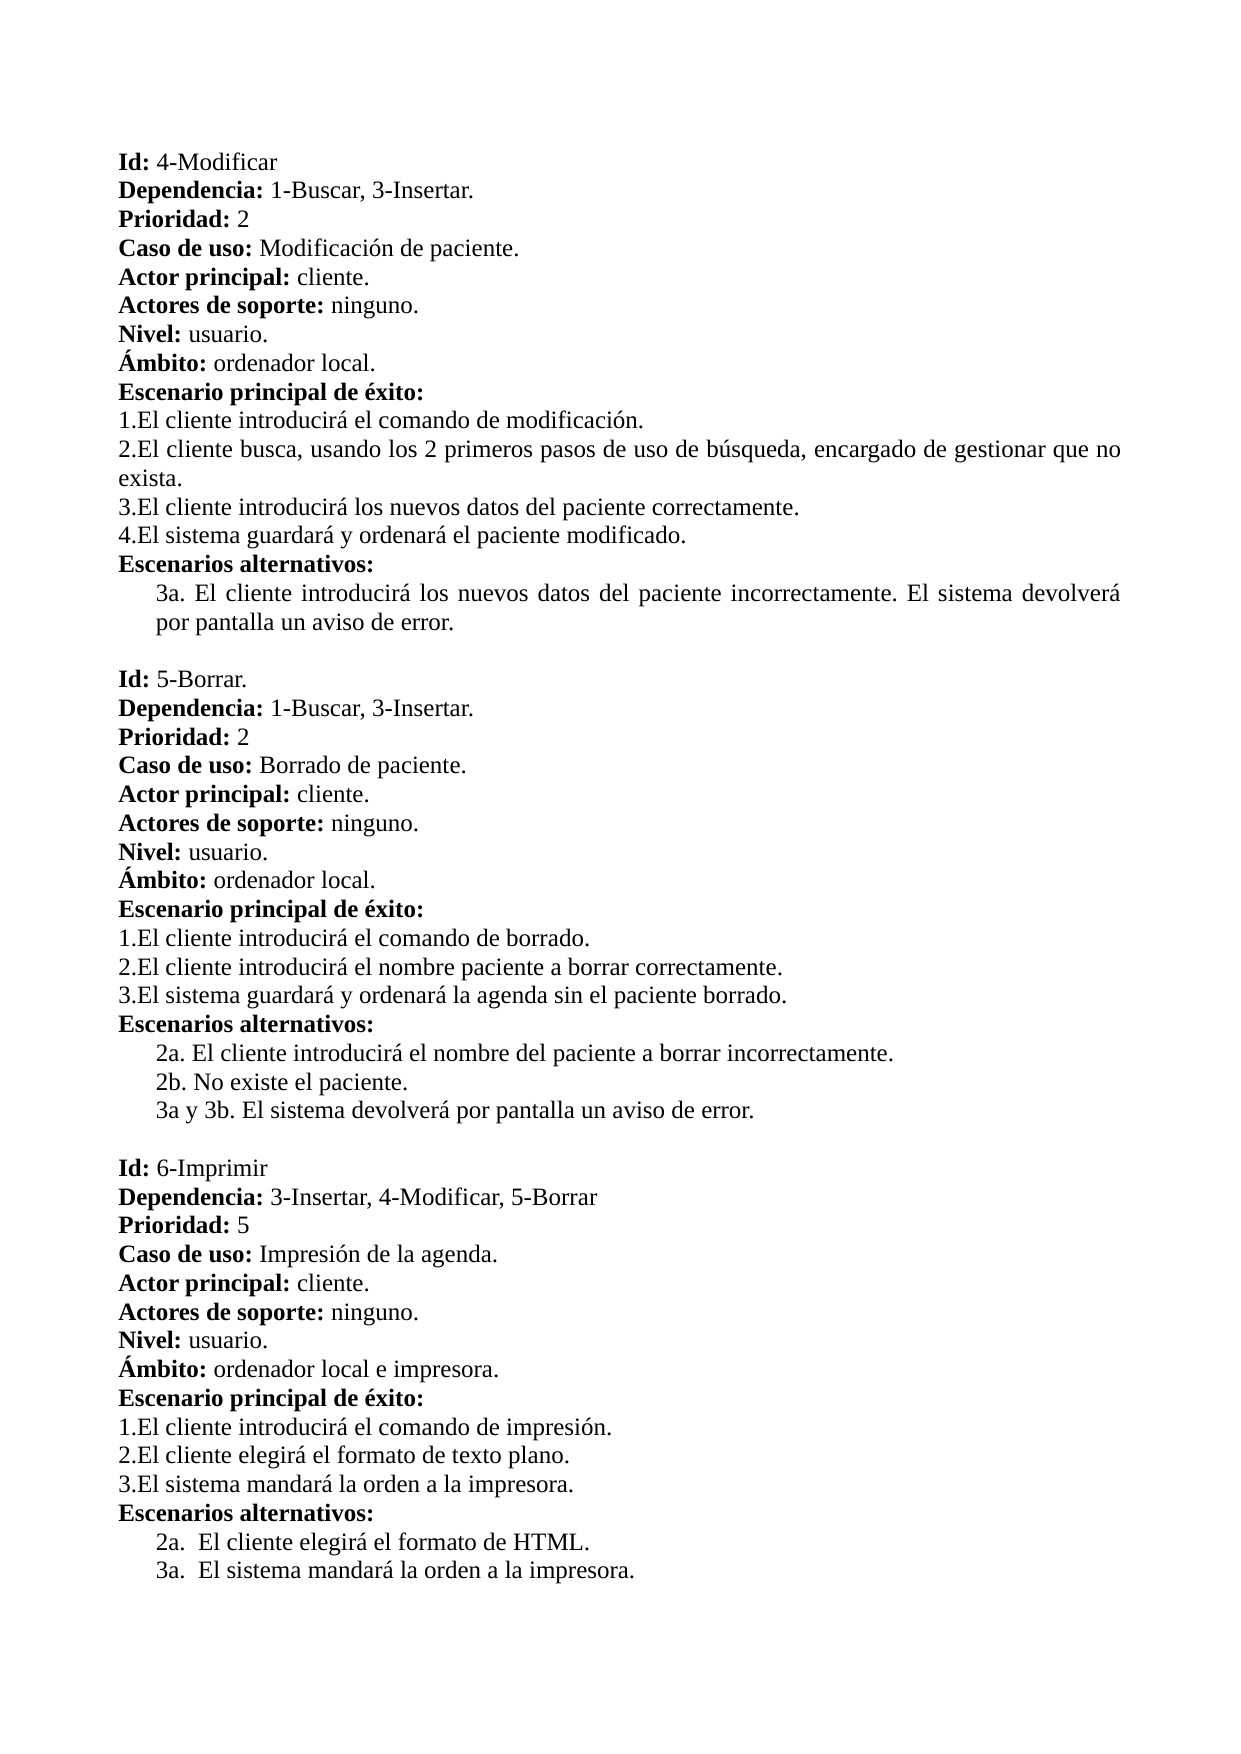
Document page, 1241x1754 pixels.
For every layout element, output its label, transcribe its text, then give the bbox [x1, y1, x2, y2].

text Caso de uso: Modificación de paciente. [118, 233, 1122, 262]
text 3a. El cliente introducirá los nuevos datos del paciente incorrectamente. El sistema devolverá por pantalla un aviso de error. [156, 578, 1122, 636]
text Actores de soporte: ninguno. [118, 808, 1122, 837]
text Escenario principal de éxito: [118, 1383, 1122, 1412]
text Prioridad: 5 [118, 1211, 1122, 1239]
text Dependencia: 3-Insertar, 4-Modificar, 5-Borrar [118, 1182, 1122, 1211]
text Prioridad: 2 [118, 204, 1122, 233]
list El sistema guardará y ordenará la agenda sin el paciente borrado. [118, 981, 1122, 1009]
list El cliente introducirá el comando de impresión. [118, 1412, 1122, 1441]
text Actor principal: cliente. [118, 262, 1122, 291]
list El sistema guardará y ordenará el paciente modificado. [118, 521, 1122, 549]
text Id: 4-Modificar [118, 147, 1122, 176]
text 3a y 3b. El sistema devolverá por pantalla un aviso de error. [156, 1096, 1122, 1124]
list El sistema mandará la orden a la impresora. [118, 1469, 1122, 1498]
list El cliente busca, usando los 2 primeros pasos de uso de búsqueda, encargado de gestionar que no exista. [118, 434, 1122, 492]
text Dependencia: 1-Buscar, 3-Insertar. [118, 693, 1122, 722]
text Escenario principal de éxito: [118, 377, 1122, 406]
text Actores de soporte: ninguno. [118, 291, 1122, 319]
text Prioridad: 2 [118, 722, 1122, 751]
list El cliente introducirá el nombre paciente a borrar correctamente. [118, 952, 1122, 981]
text Actor principal: cliente. [118, 1268, 1122, 1297]
list El cliente introducirá los nuevos datos del paciente correctamente. [118, 492, 1122, 521]
text 2a. El cliente elegirá el formato de HTML. [156, 1527, 1122, 1556]
text Caso de uso: Borrado de paciente. [118, 751, 1122, 779]
text Escenario principal de éxito: [118, 894, 1122, 923]
text Nivel: usuario. [118, 837, 1122, 866]
text Escenarios alternativos: [118, 1009, 1122, 1038]
text Escenarios alternativos: [118, 1498, 1122, 1527]
list El cliente introducirá el comando de modificación. [118, 406, 1122, 434]
text Ámbito: ordenador local. [118, 348, 1122, 377]
text Nivel: usuario. [118, 1326, 1122, 1354]
text Dependencia: 1-Buscar, 3-Insertar. [118, 176, 1122, 204]
text 2b. No existe el paciente. [156, 1067, 1122, 1096]
text Actores de soporte: ninguno. [118, 1297, 1122, 1326]
text Caso de uso: Impresión de la agenda. [118, 1239, 1122, 1268]
text Ámbito: ordenador local. [118, 866, 1122, 894]
text Id: 6-Imprimir [118, 1153, 1122, 1182]
text Actor principal: cliente. [118, 779, 1122, 808]
text 2a. El cliente introducirá el nombre del paciente a borrar incorrectamente. [156, 1038, 1122, 1067]
text Escenarios alternativos: [118, 549, 1122, 578]
text Nivel: usuario. [118, 319, 1122, 348]
list El cliente elegirá el formato de texto plano. [118, 1441, 1122, 1469]
text Id: 5-Borrar. [118, 664, 1122, 693]
text 3a. El sistema mandará la orden a la impresora. [156, 1556, 1122, 1584]
text Ámbito: ordenador local e impresora. [118, 1354, 1122, 1383]
list El cliente introducirá el comando de borrado. [118, 923, 1122, 952]
